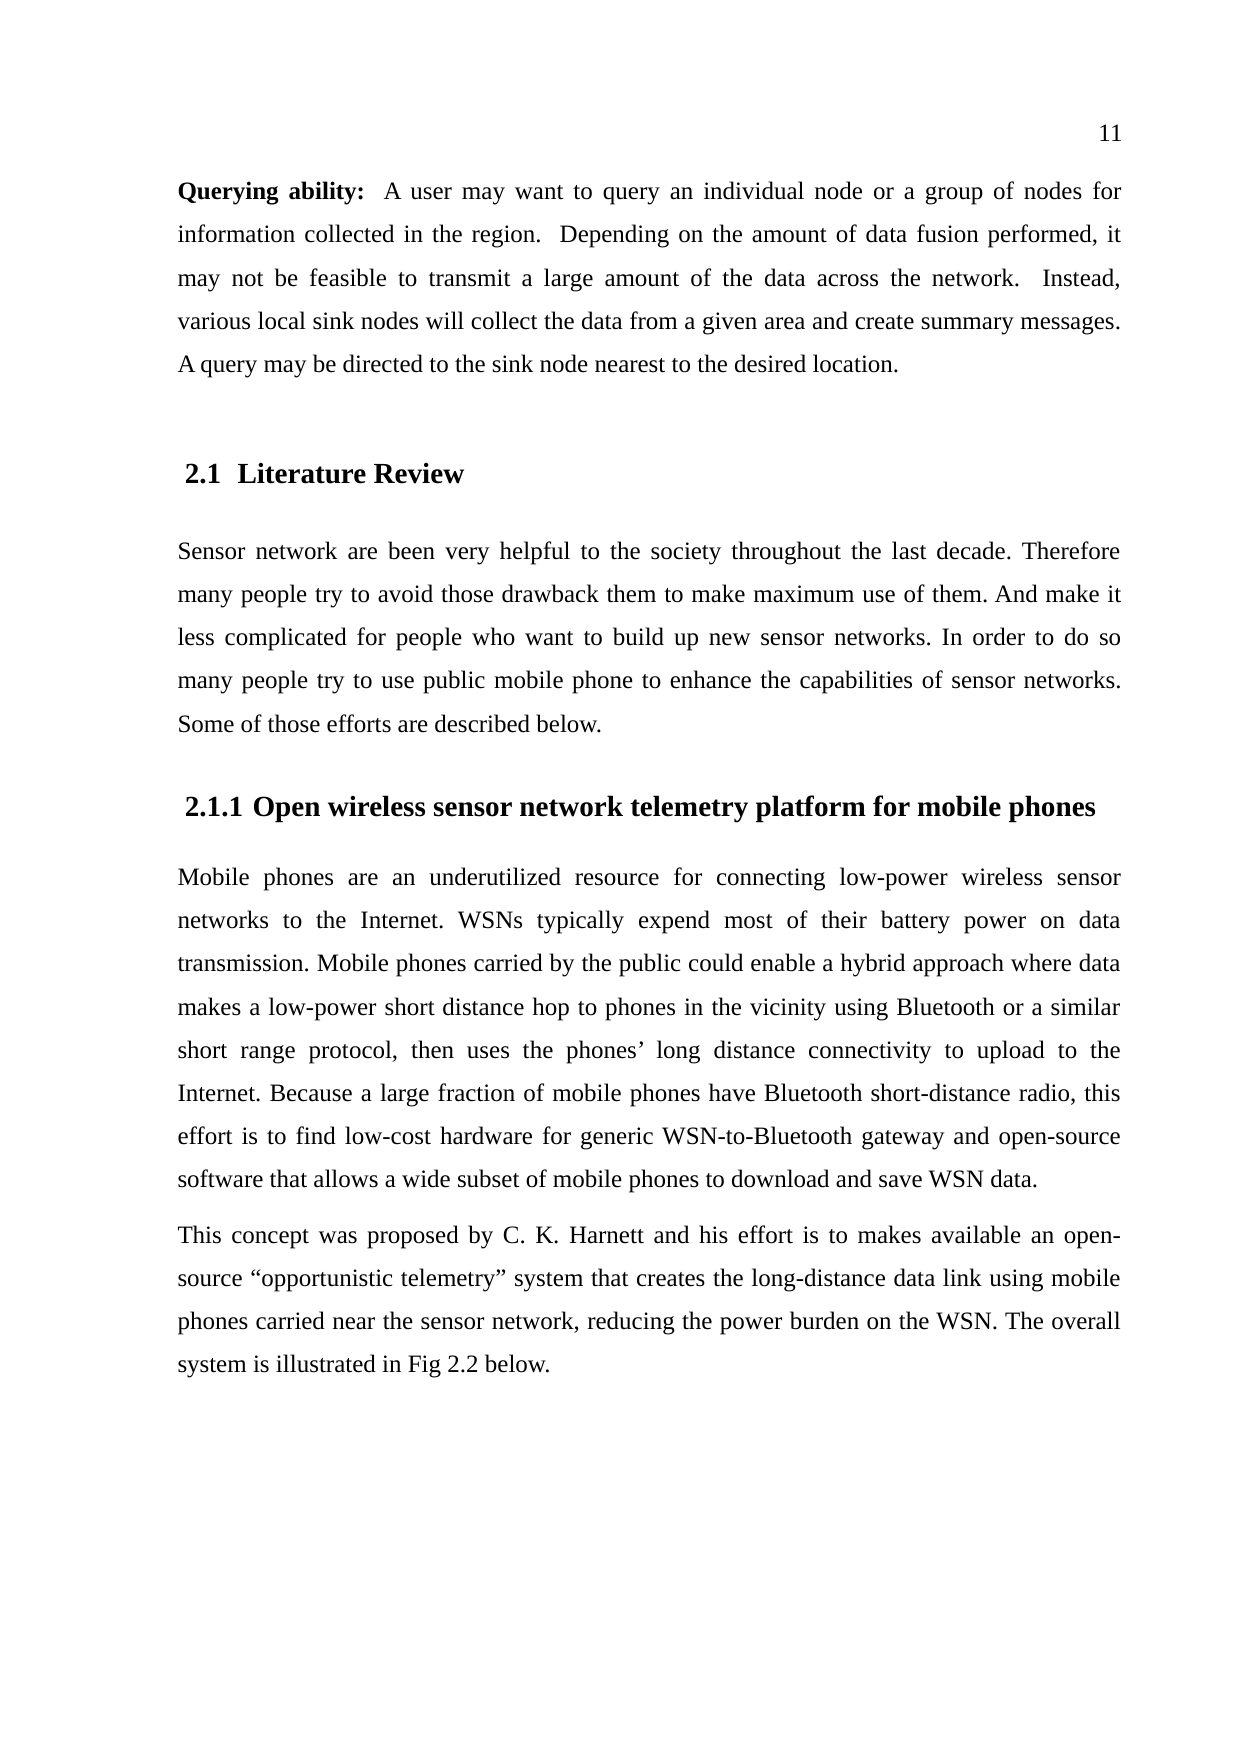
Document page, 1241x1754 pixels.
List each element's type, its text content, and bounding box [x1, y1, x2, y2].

text Querying ability: A user may want to query an individual node or a group of nodes for information collected in the region. Depending on the amount of data fusion performed, it may not be feasible to transmit a large amount of the data across the network. Instead, various local sink nodes will collect the data from a given area and create summary messages. A query may be directed to the sink node nearest to the desired location. [177, 176, 1122, 378]
text This concept was proposed by C. K. Harnett and his effort is to makes available an open-source “opportunistic telemetry” system that creates the long-distance data link using mobile phones carried near the sensor network, reducing the power burden on the WSN. The overall system is illustrated in Fig 2.2 below. [177, 1220, 1122, 1378]
subtitle Open wireless sensor network telemetry platform for mobile phones [177, 789, 1122, 823]
text Mobile phones are an underutilized resource for connecting low-power wireless sensor networks to the Internet. WSNs typically expend most of their battery power on data transmission. Mobile phones carried by the public could enable a hybrid approach where data makes a low-power short distance hop to phones in the vicinity using Bluetooth or a similar short range protocol, then uses the phones’ long distance connectivity to upload to the Internet. Because a large fraction of mobile phones have Bluetooth short-distance radio, this effort is to find low-cost hardware for generic WSN-to-Bluetooth gateway and open-source software that allows a wide subset of mobile phones to download and save WSN data. [177, 862, 1122, 1193]
text Sensor network are been very helpful to the society throughout the last decade. Therefore many people try to avoid those drawback them to make maximum use of them. And make it less complicated for people who want to build up new sensor networks. In order to do so many people try to use public mobile phone to enhance the capabilities of sensor networks. Some of those efforts are described below. [177, 536, 1122, 737]
subtitle Literature Review [177, 456, 1122, 490]
